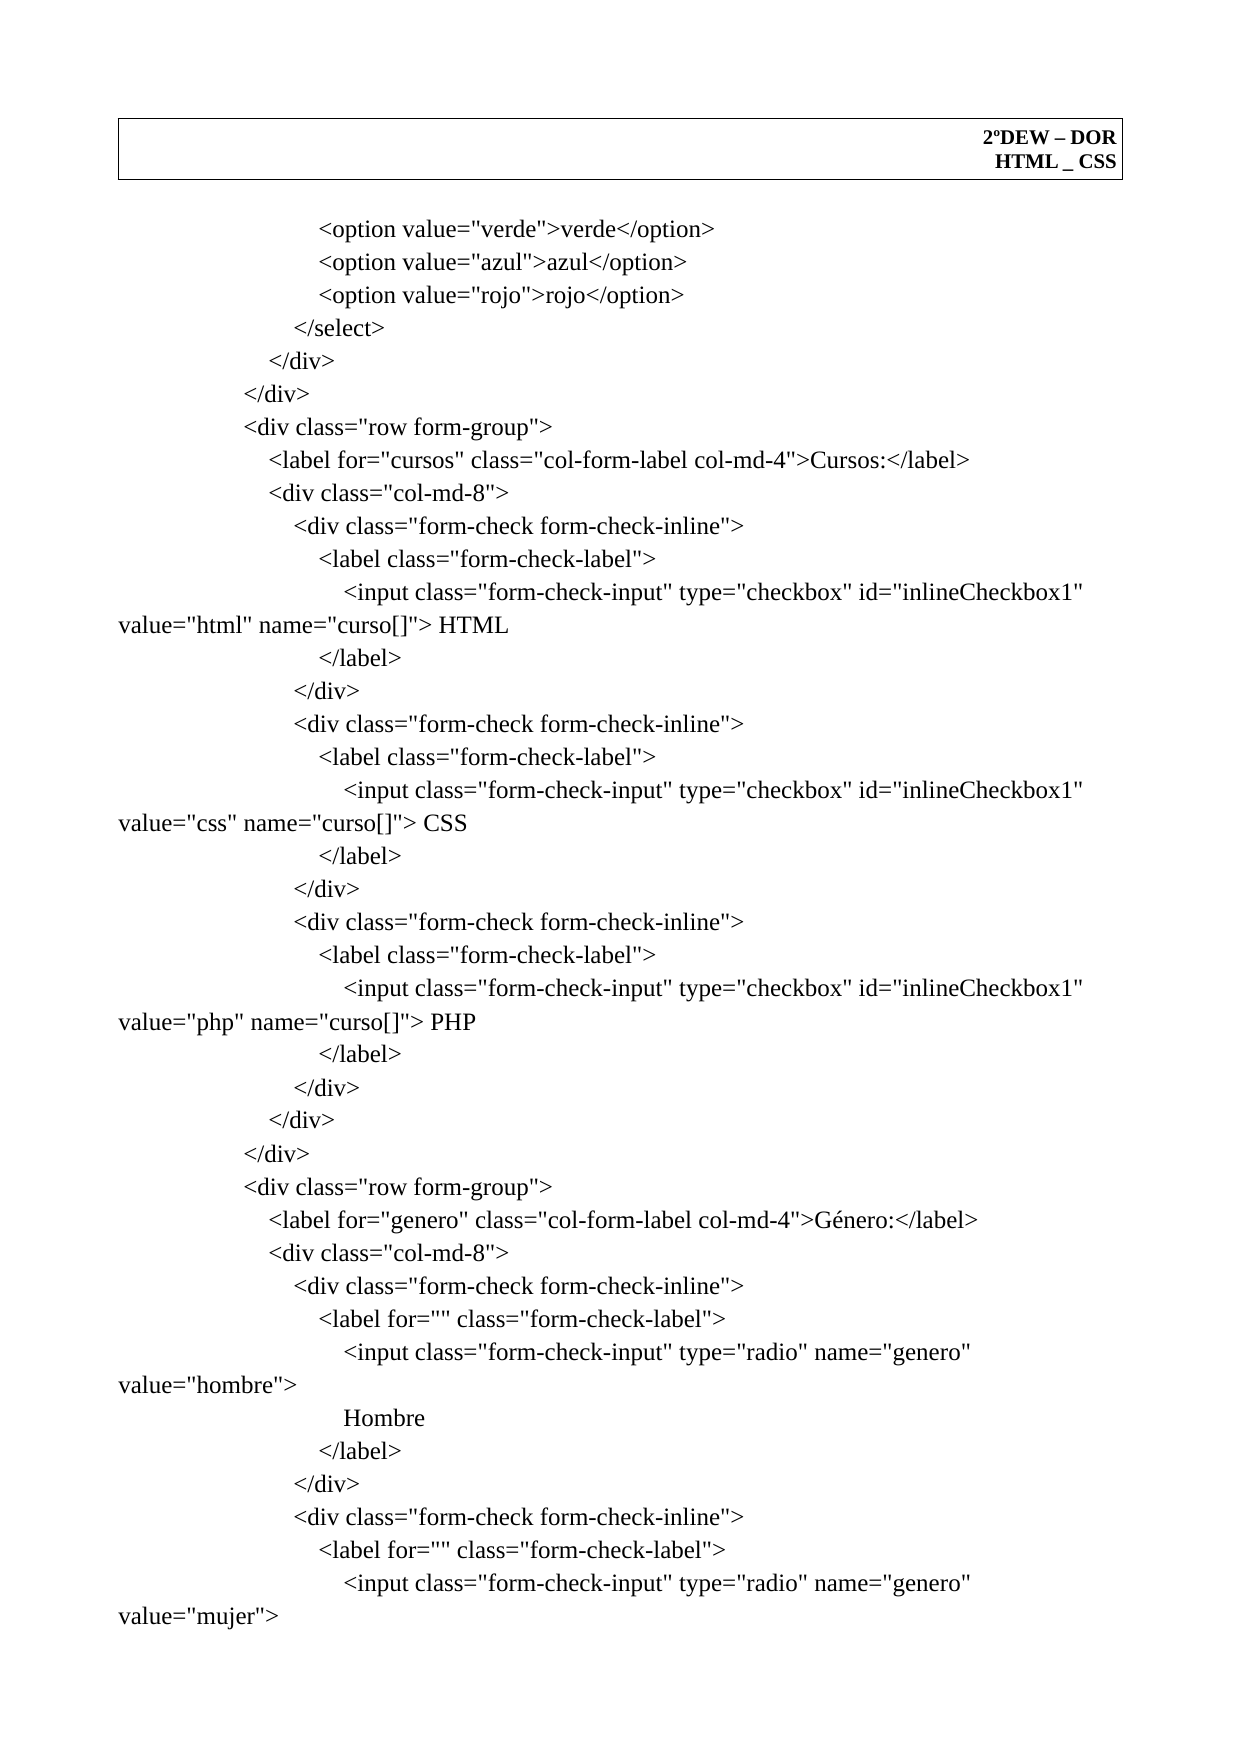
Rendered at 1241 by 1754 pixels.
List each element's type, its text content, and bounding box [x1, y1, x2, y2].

text </div> [118, 676, 1122, 705]
text <input class="form-check-input" type="checkbox" id="inlineCheckbox1" value="php" name="curso[]"> PHP [118, 973, 1122, 1035]
text <div class="row form-group"> [118, 1172, 1122, 1200]
text <input class="form-check-input" type="checkbox" id="inlineCheckbox1" value="css" name="curso[]"> CSS [118, 775, 1122, 837]
text <input class="form-check-input" type="checkbox" id="inlineCheckbox1" value="html" name="curso[]"> HTML [118, 577, 1122, 639]
text <div class="form-check form-check-inline"> [118, 709, 1122, 738]
text <label for="" class="form-check-label"> [118, 1535, 1122, 1564]
text </div> [118, 874, 1122, 903]
text <div class="form-check form-check-inline"> [118, 1271, 1122, 1299]
text <label class="form-check-label"> [118, 742, 1122, 771]
text <label class="form-check-label"> [118, 941, 1122, 969]
text </div> [118, 346, 1122, 375]
text <option value="azul">azul</option> [118, 247, 1122, 276]
text <label for="" class="form-check-label"> [118, 1304, 1122, 1332]
text </select> [118, 313, 1122, 342]
text </div> [118, 1469, 1122, 1498]
text <label class="form-check-label"> [118, 544, 1122, 573]
text <input class="form-check-input" type="radio" name="genero" value="hombre"> [118, 1337, 1122, 1398]
text <div class="col-md-8"> [118, 1238, 1122, 1266]
text <div class="form-check form-check-inline"> [118, 1502, 1122, 1531]
text Hombre [118, 1403, 1122, 1432]
text <div class="form-check form-check-inline"> [118, 511, 1122, 540]
text </div> [118, 1073, 1122, 1101]
text </label> [118, 1436, 1122, 1464]
text <input class="form-check-input" type="radio" name="genero" value="mujer"> [118, 1568, 1122, 1630]
text </div> [118, 1106, 1122, 1134]
text <div class="col-md-8"> [118, 478, 1122, 507]
text </label> [118, 841, 1122, 870]
text <div class="row form-group"> [118, 412, 1122, 441]
text </label> [118, 643, 1122, 672]
text <label for="cursos" class="col-form-label col-md-4">Cursos:</label> [118, 445, 1122, 474]
text </div> [118, 1139, 1122, 1167]
text <option value="verde">verde</option> [118, 214, 1122, 243]
text <div class="form-check form-check-inline"> [118, 907, 1122, 936]
text <label for="genero" class="col-form-label col-md-4">Género:</label> [118, 1205, 1122, 1233]
text </div> [118, 379, 1122, 408]
text <option value="rojo">rojo</option> [118, 280, 1122, 309]
text </label> [118, 1039, 1122, 1068]
